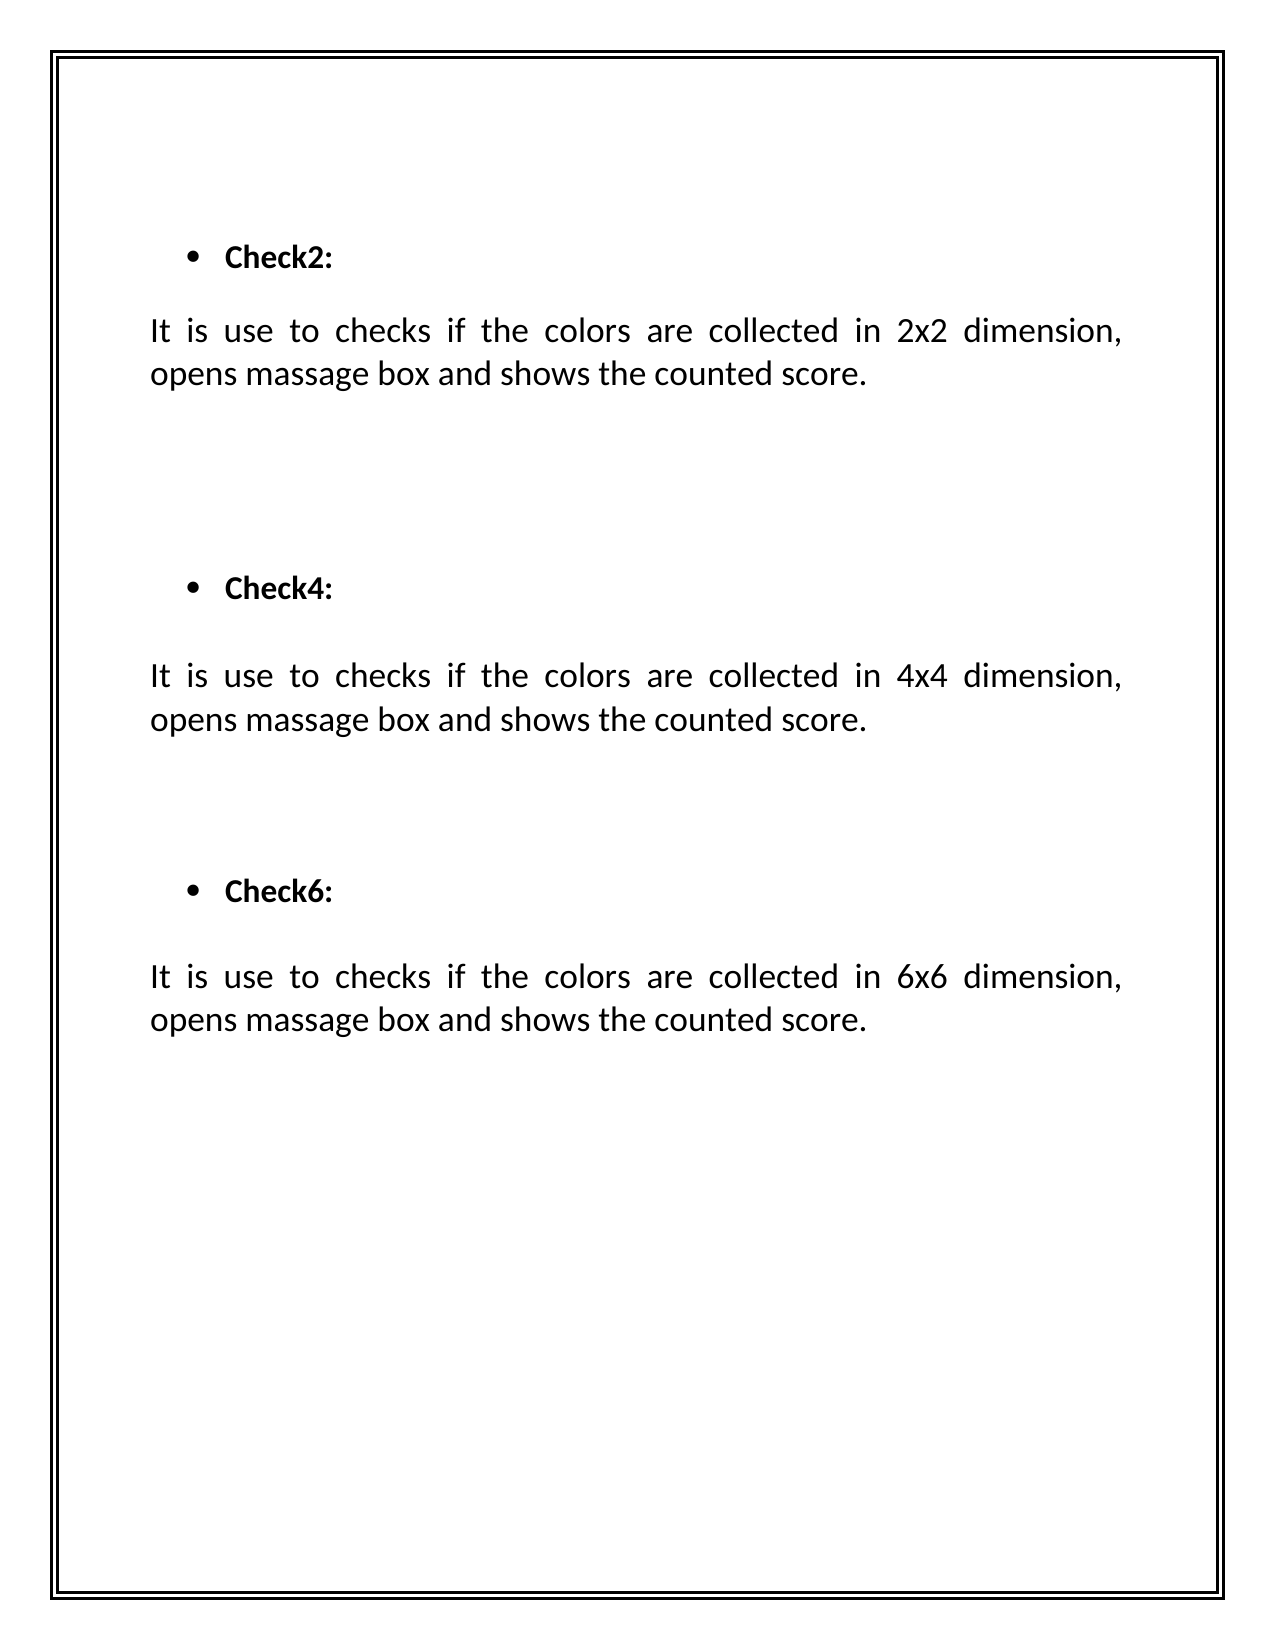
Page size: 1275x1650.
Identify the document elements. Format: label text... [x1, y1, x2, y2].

list Check4: [187, 567, 1125, 608]
list Check2: [187, 236, 1125, 277]
text It is use to checks if the colors are collected in 6x6 dimension, opens massage box and shows the counted score. [150, 954, 1125, 1040]
text It is use to checks if the colors are collected in 4x4 dimension, opens massage box and shows the counted score. [150, 653, 1125, 740]
text It is use to checks if the colors are collected in 2x2 dimension, opens massage box and shows the counted score. [150, 308, 1125, 394]
list Check6: [187, 870, 1125, 910]
